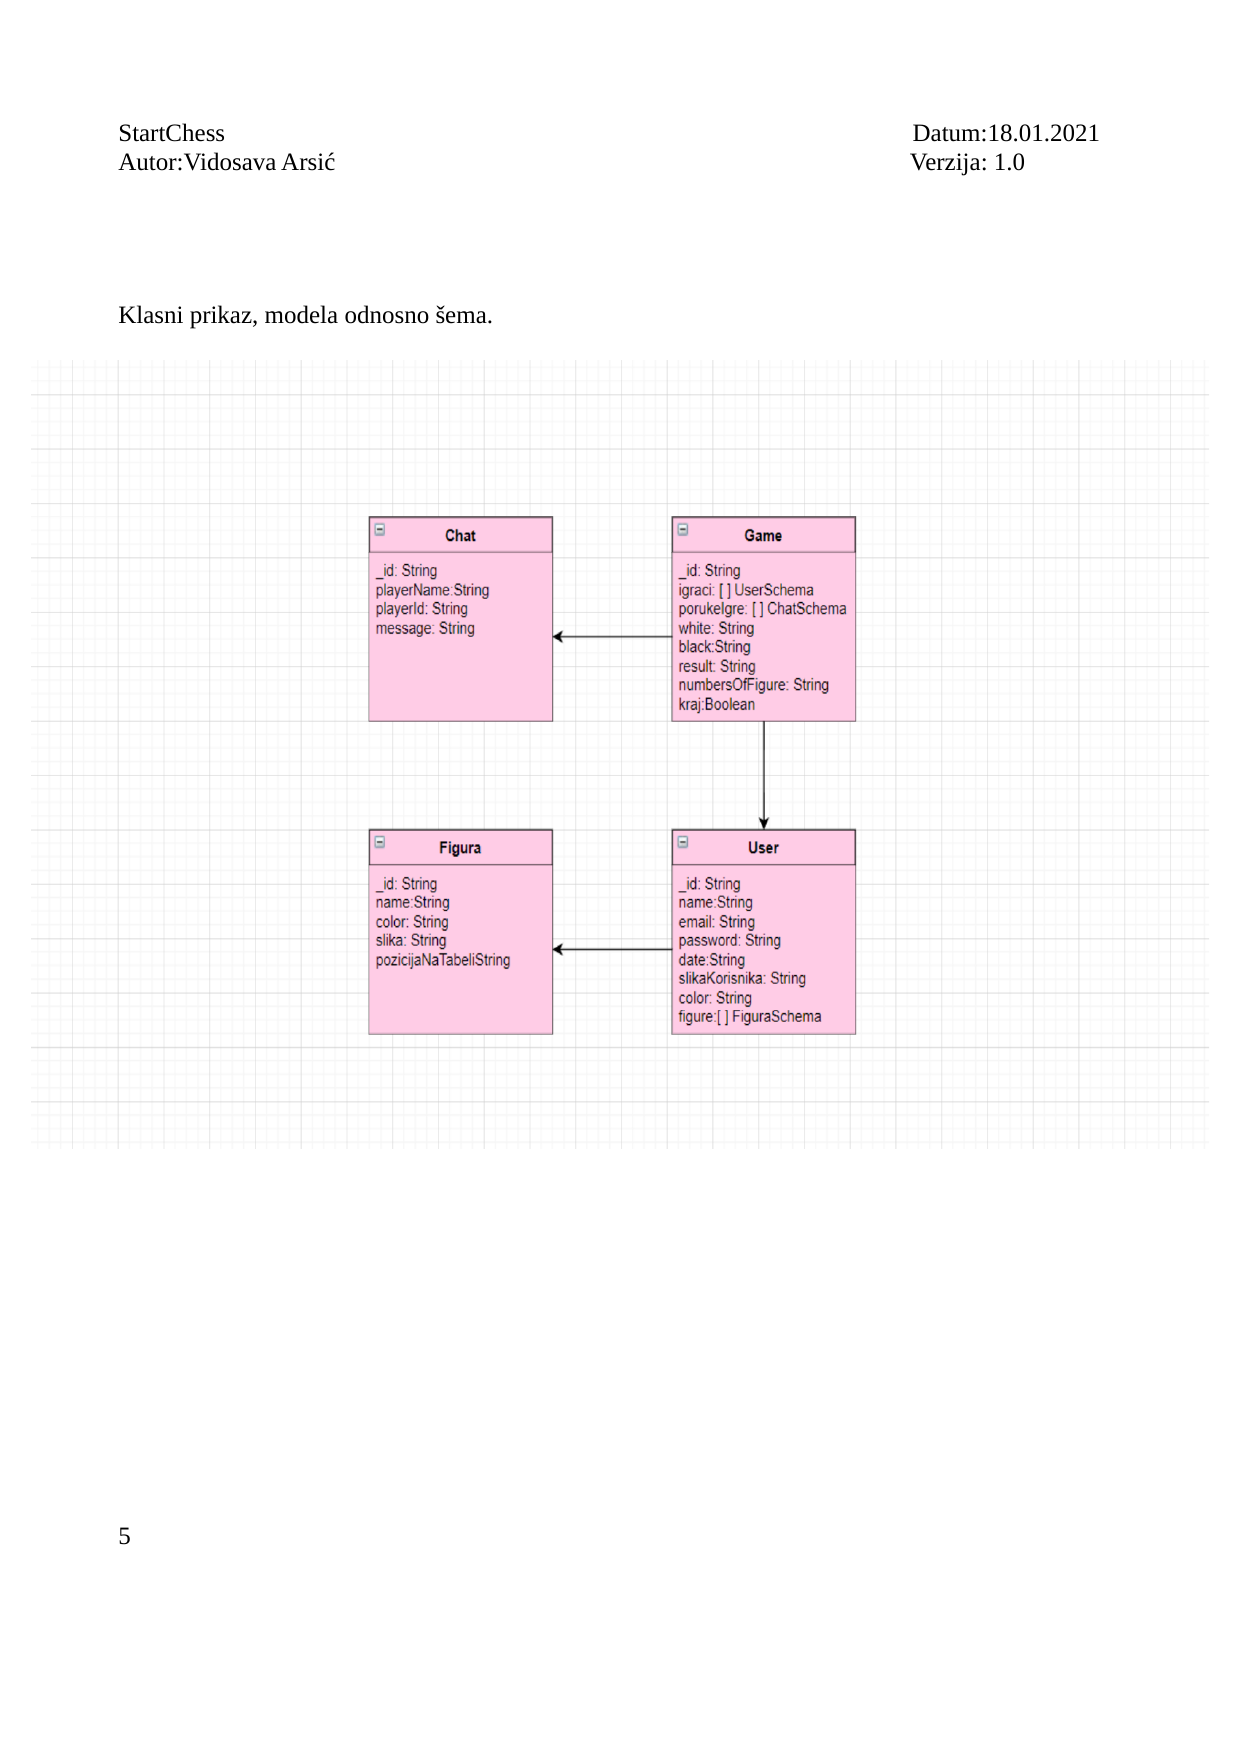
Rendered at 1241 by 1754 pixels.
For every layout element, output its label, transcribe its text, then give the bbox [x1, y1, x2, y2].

picture [31, 360, 1210, 1149]
text Klasni prikaz, modela odnosno šema. [118, 300, 1122, 329]
